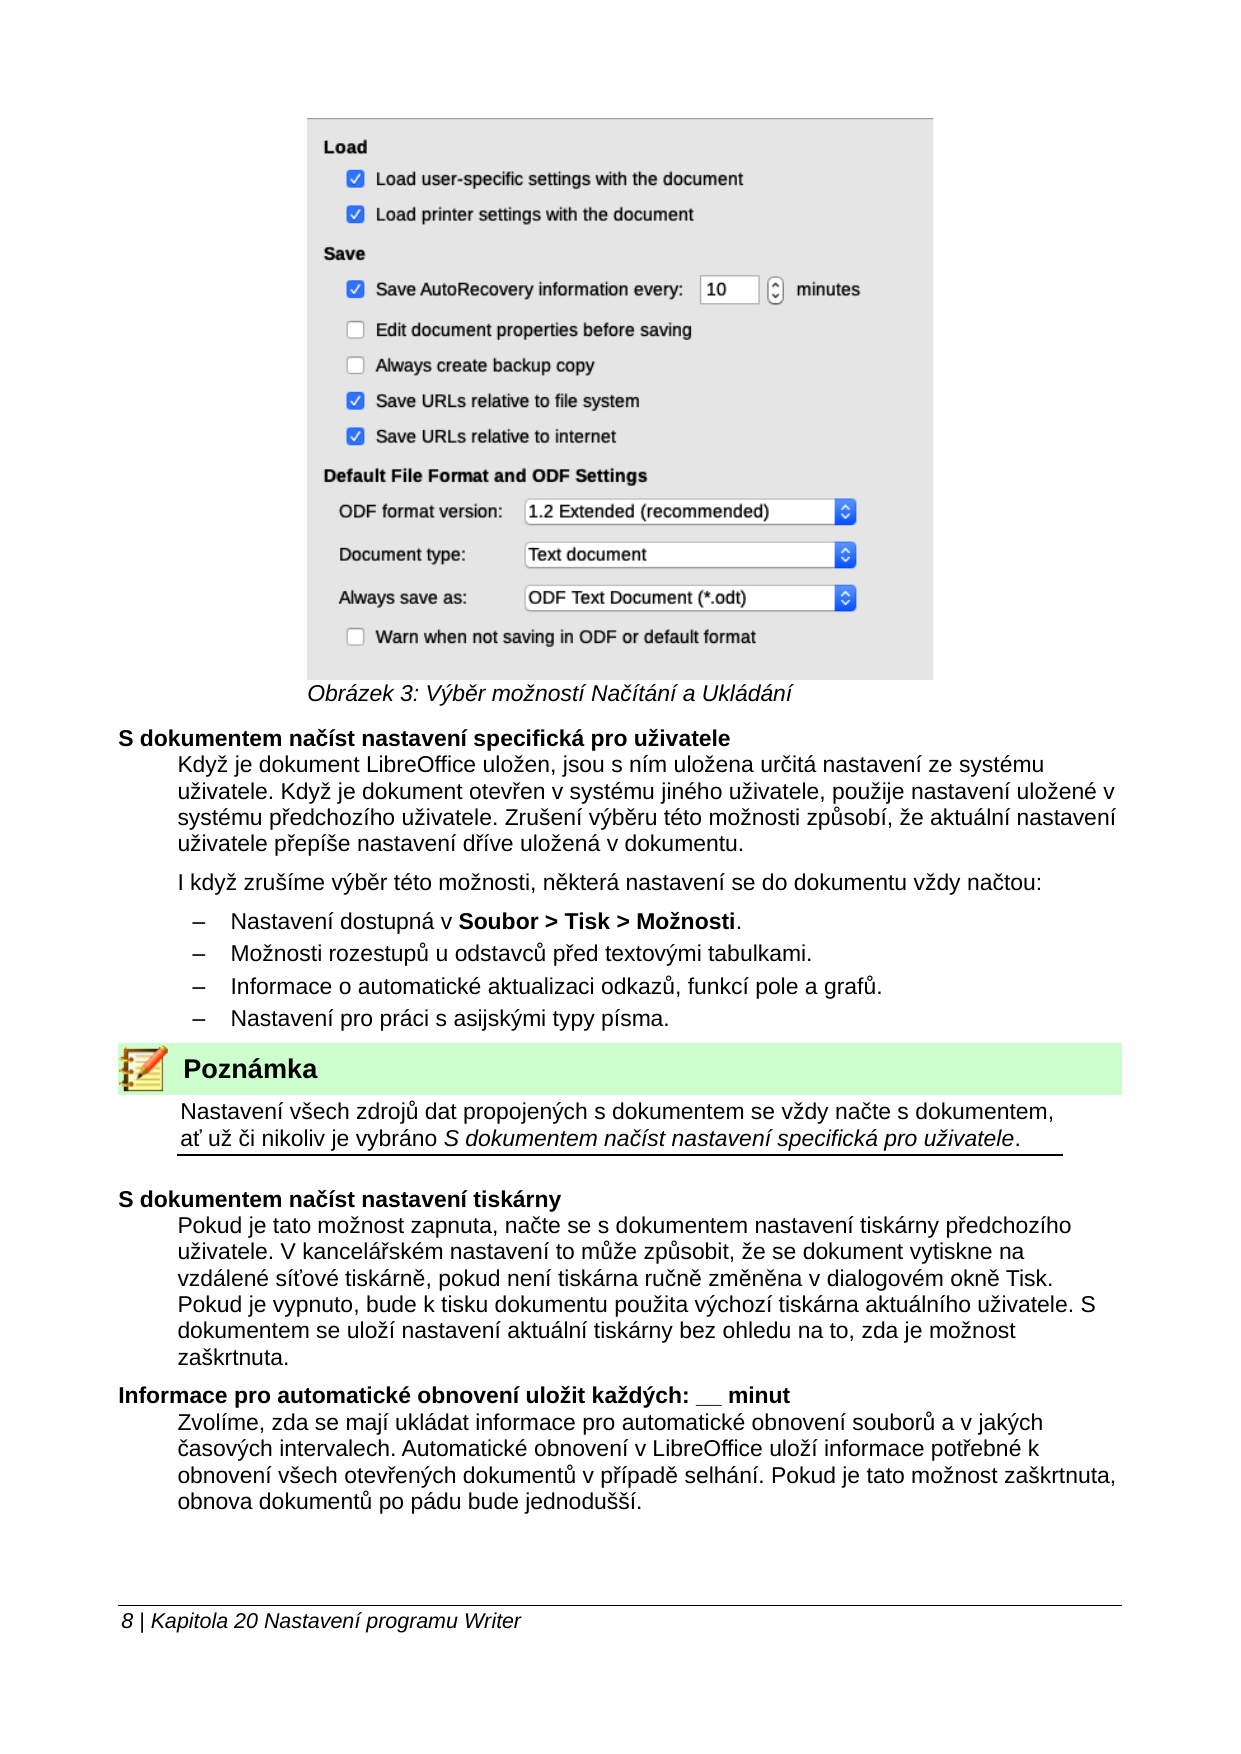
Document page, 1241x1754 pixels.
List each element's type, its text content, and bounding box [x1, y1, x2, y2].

text S dokumentem načíst nastavení tiskárny [118, 1186, 1122, 1212]
picture [307, 118, 934, 680]
text S dokumentem načíst nastavení specifická pro uživatele [118, 725, 1122, 751]
list Možnosti rozestupů u odstavců před textovými tabulkami. [192, 940, 1122, 967]
list Nastavení dostupná v Soubor > Tisk > Možnosti. [192, 908, 1122, 934]
text Pokud je tato možnost zapnuta, načte se s dokumentem nastavení tiskárny předchozího uživatele. V kancelářském nastavení to může způsobit, že se dokument vytiskne na vzdálené síťové tiskárně, pokud není tiskárna ručně změněna v dialogovém okně Tisk. Pokud je vypnuto, bude k tisku dokumentu použita výchozí tiskárna aktuálního uživatele. S dokumentem se uloží nastavení aktuální tiskárny bez ohledu na to, zda je možnost zaškrtnuta. [177, 1212, 1122, 1370]
text Obrázek 3: Výběr možností Načítání a Ukládání [307, 680, 933, 706]
text I když zrušíme výběr této možnosti, některá nastavení se do dokumentu vždy načtou: [177, 869, 1122, 896]
list Informace o automatické aktualizaci odkazů, funkcí pole a grafů. [192, 973, 1122, 999]
list Nastavení pro práci s asijskými typy písma. [192, 1005, 1122, 1031]
subtitle Poznámka [118, 1043, 1122, 1095]
text Zvolíme, zda se mají ukládat informace pro automatické obnovení souborů a v jakých časových intervalech. Automatické obnovení v LibreOffice uloží informace potřebné k obnovení všech otevřených dokumentů v případě selhání. Pokud je tato možnost zaškrtnuta, obnova dokumentů po pádu bude jednodušší. [177, 1409, 1122, 1514]
text Když je dokument LibreOffice uložen, jsou s ním uložena určitá nastavení ze systému uživatele. Když je dokument otevřen v systému jiného uživatele, použije nastavení uložené v systému předchozího uživatele. Zrušení výběru této možnosti způsobí, že aktuální nastavení uživatele přepíše nastavení dříve uložená v dokumentu. [177, 751, 1122, 857]
picture [119, 1044, 170, 1095]
text Nastavení všech zdrojů dat propojených s dokumentem se vždy načte s dokumentem, ať už či nikoliv je vybráno S dokumentem načíst nastavení specifická pro uživatele. [177, 1095, 1063, 1154]
text Informace pro automatické obnovení uložit každých: __ minut [118, 1382, 1122, 1409]
